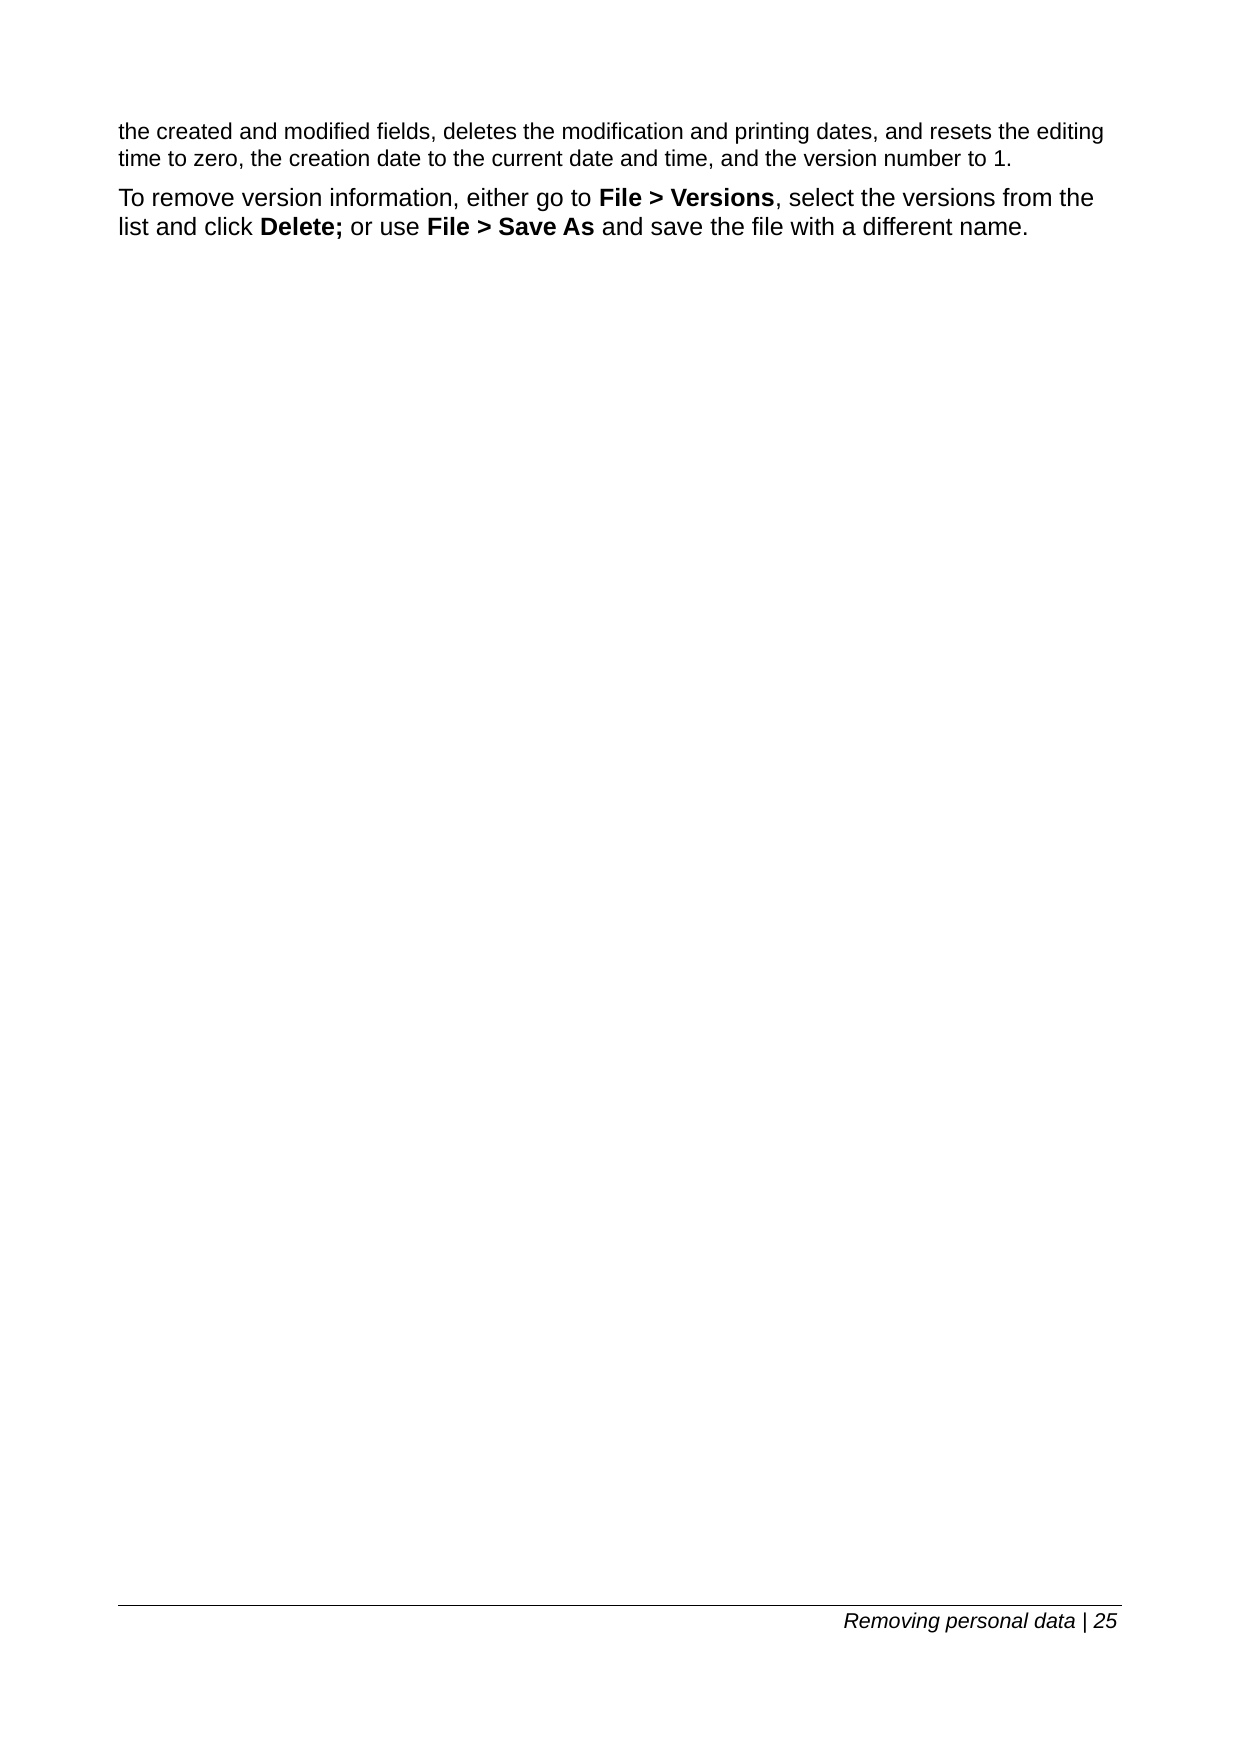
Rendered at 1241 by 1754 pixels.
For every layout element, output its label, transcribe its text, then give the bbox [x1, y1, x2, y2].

text To remove version information, either go to File > Versions, select the versions from the list and click Delete; or use File > Save As and save the file with a different name. [118, 183, 1122, 241]
text the created and modified fields, deletes the modification and printing dates, and resets the editing time to zero, the creation date to the current date and time, and the version number to 1. [118, 118, 1122, 171]
